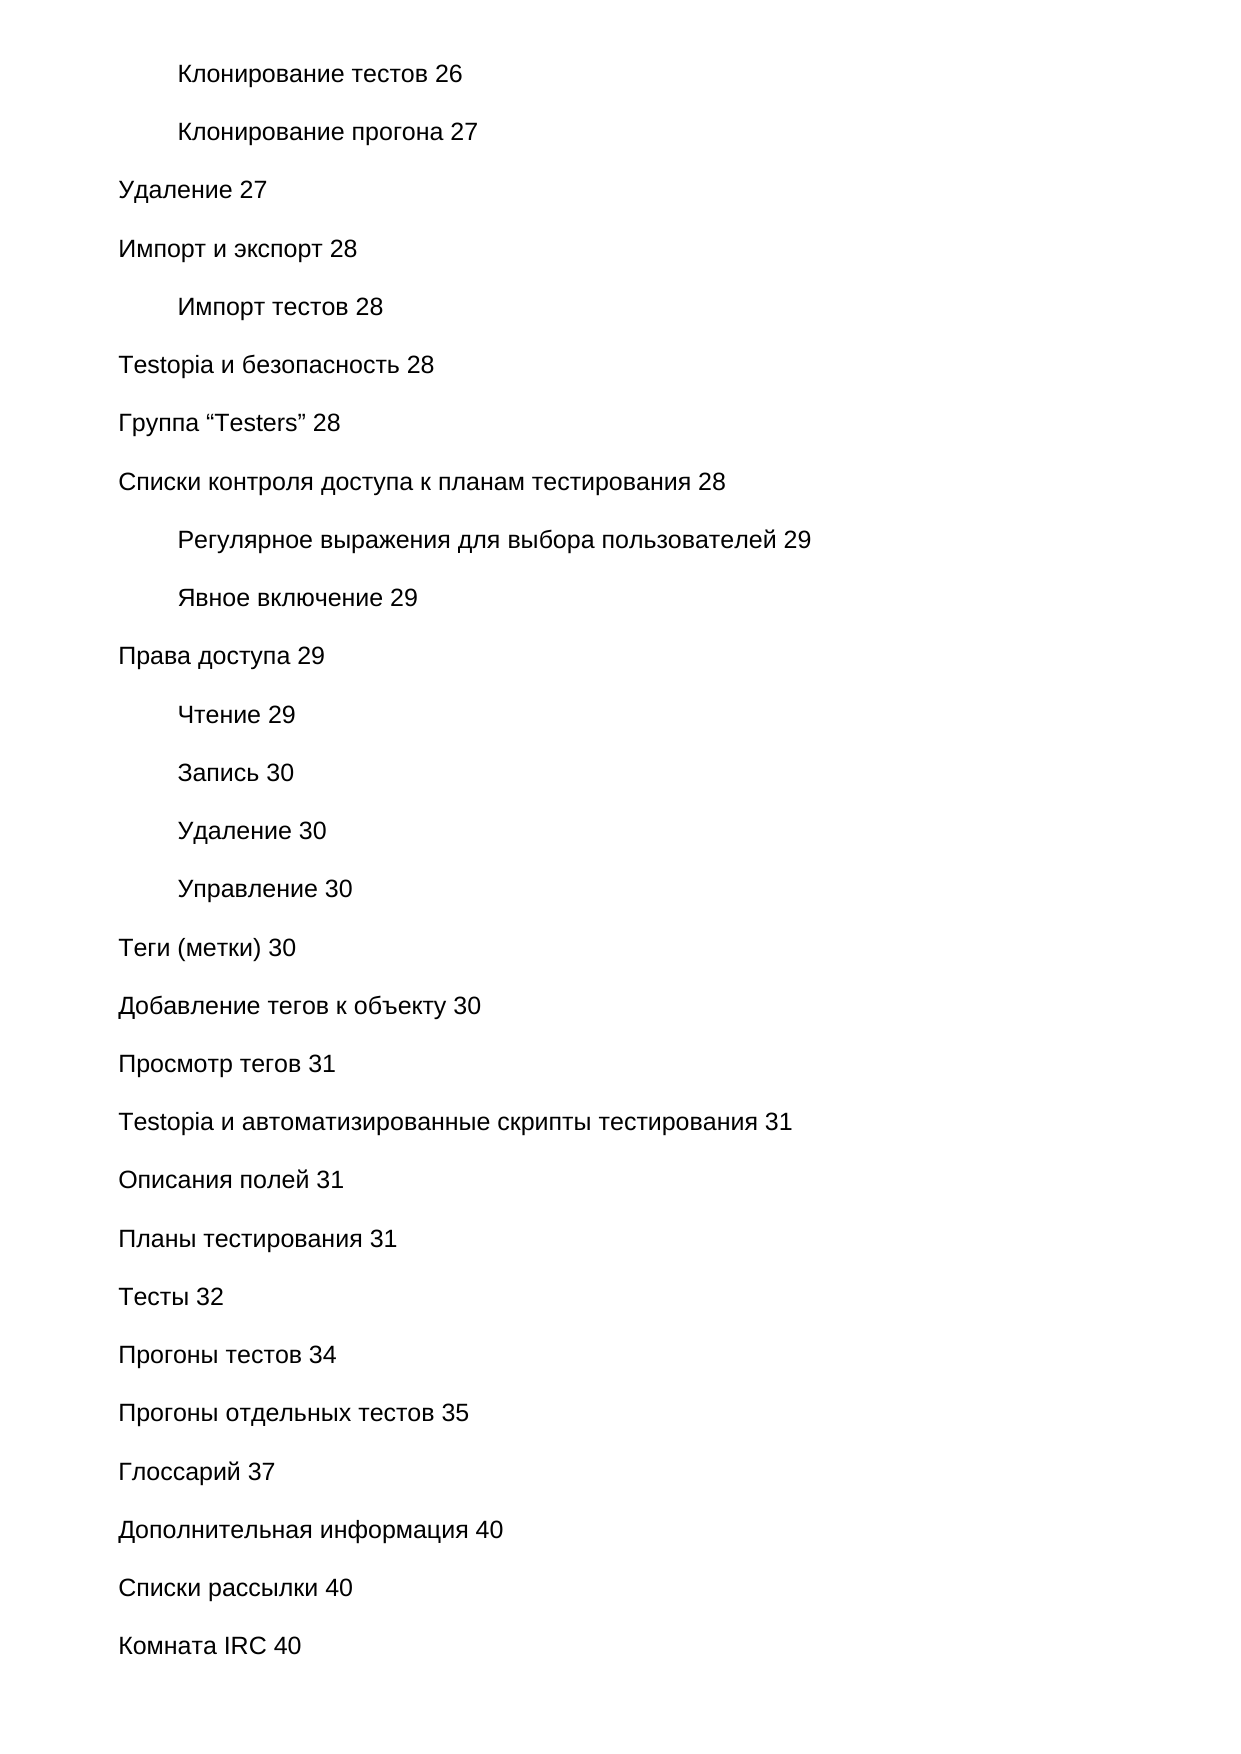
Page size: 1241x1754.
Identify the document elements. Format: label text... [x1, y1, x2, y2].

subtitle Прогоны отдельных тестов 35 [118, 1398, 1181, 1427]
subtitle Комната IRC 40 [118, 1631, 1181, 1660]
subtitle Просмотр тегов 31 [118, 1049, 1181, 1078]
list Клонирование прогона 27 [177, 117, 1181, 146]
subtitle Testopia и безопасность 28 [118, 350, 1181, 379]
subtitle Удаление 27 [118, 176, 1181, 204]
subtitle Списки контроля доступа к планам тестирования 28 [118, 467, 1181, 495]
subtitle Тесты 32 [118, 1282, 1181, 1311]
subtitle Добавление тегов к объекту 30 [118, 991, 1181, 1019]
subtitle Планы тестирования 31 [118, 1224, 1181, 1252]
subtitle Права доступа 29 [118, 641, 1181, 670]
subtitle Дополнительная информация 40 [118, 1515, 1181, 1543]
list Регулярное выражения для выбора пользователей 29 [177, 525, 1181, 554]
subtitle Списки рассылки 40 [118, 1573, 1181, 1602]
list Удаление 30 [177, 816, 1181, 845]
subtitle Глоссарий 37 [118, 1457, 1181, 1485]
list Клонирование тестов 26 [177, 59, 1181, 88]
subtitle Группа “Testers” 28 [118, 408, 1181, 437]
list Явное включение 29 [177, 583, 1181, 612]
list Запись 30 [177, 758, 1181, 787]
subtitle Импорт и экспорт 28 [118, 234, 1181, 262]
list Управление 30 [177, 874, 1181, 903]
list Чтение 29 [177, 699, 1181, 728]
subtitle Описания полей 31 [118, 1165, 1181, 1194]
subtitle Testopia и автоматизированные скрипты тестирования 31 [118, 1107, 1181, 1136]
subtitle Прогоны тестов 34 [118, 1340, 1181, 1369]
subtitle Теги (метки) 30 [118, 932, 1181, 961]
list Импорт тестов 28 [177, 292, 1181, 321]
